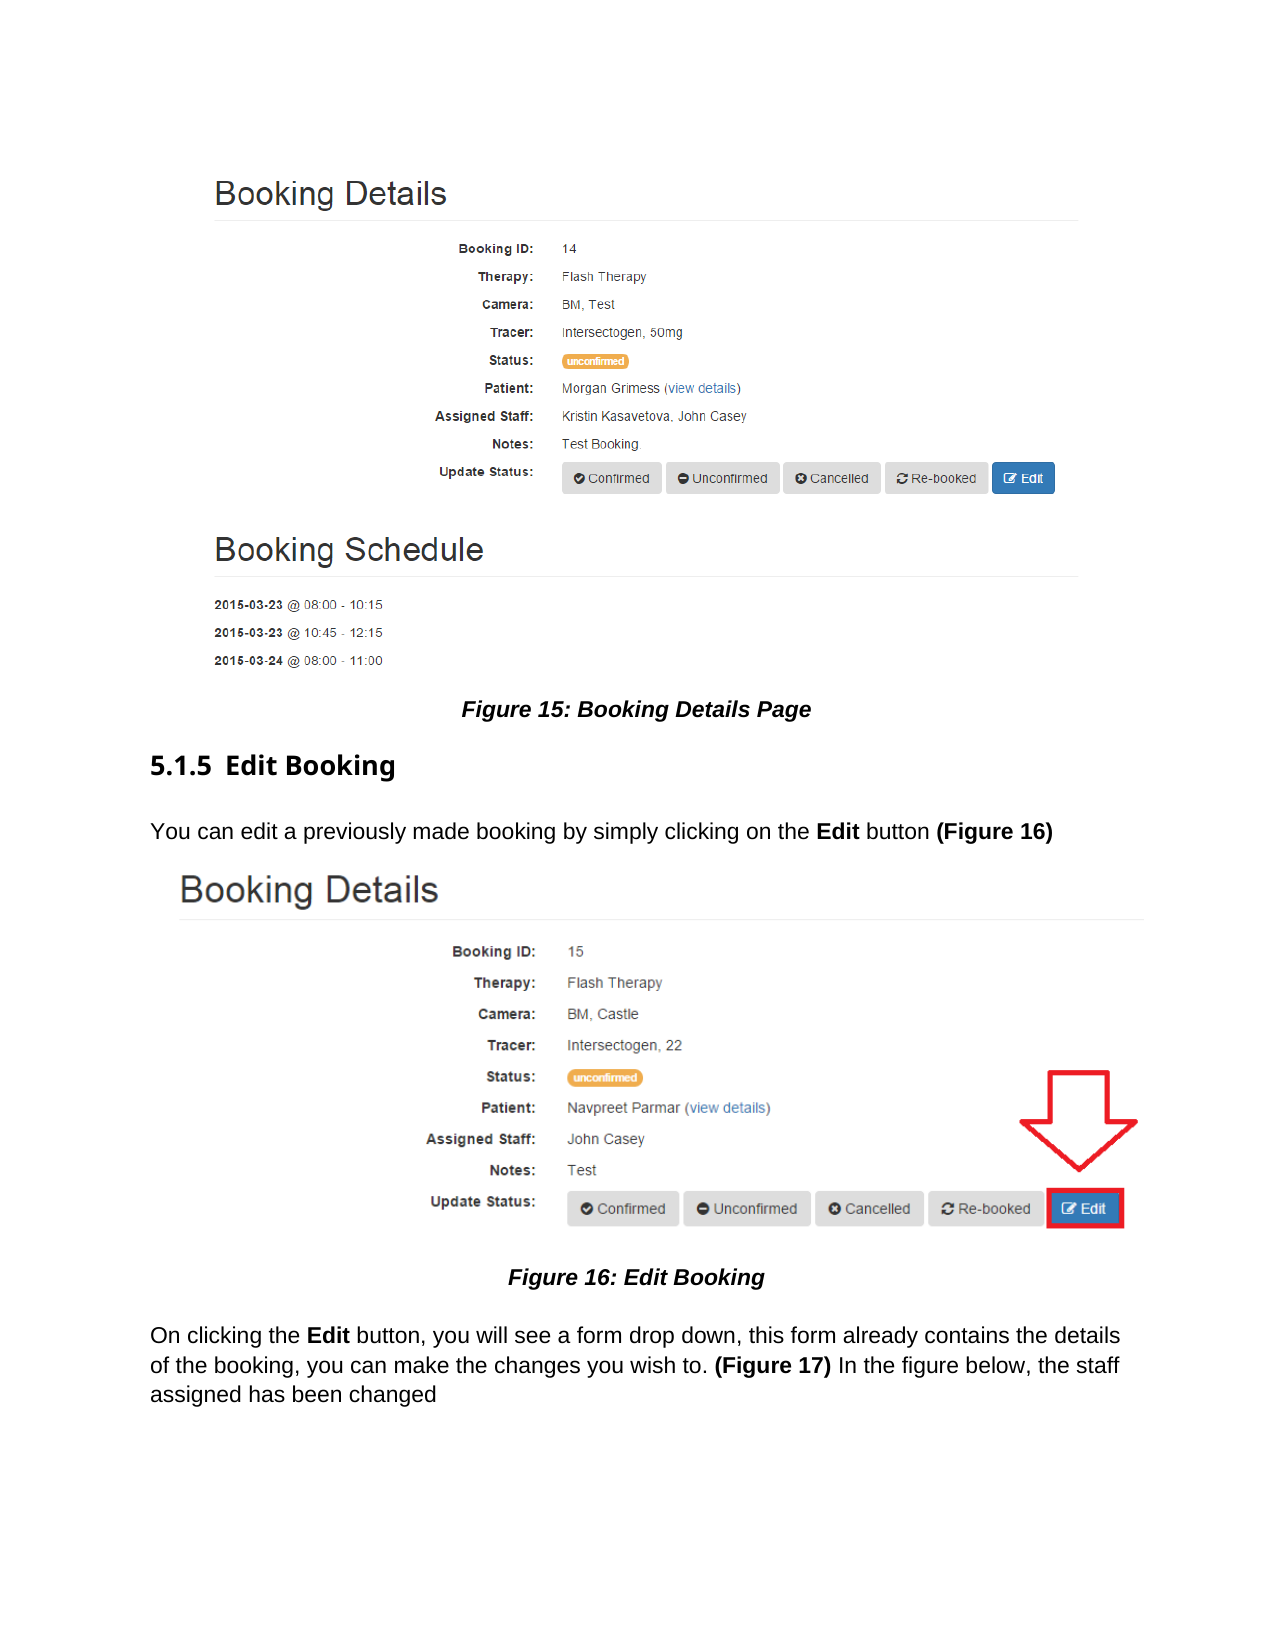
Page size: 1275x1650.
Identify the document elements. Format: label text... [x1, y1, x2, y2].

text Figure 16: Edit Booking [150, 848, 1125, 1290]
subtitle 5.1.5 Edit Booking [150, 747, 1125, 784]
text You can edit a previously made booking by simply clicking on the Edit button (Figure 16) [150, 819, 1125, 844]
text Figure 15: Booking Details Page [150, 697, 1125, 722]
text On clicking the Edit button, you will see a form drop down, this form already contains the details of the booking, you can make the changes you wish to. (Figure 17) In the figure below, the staff assigned has been changed [150, 1323, 1125, 1407]
picture [168, 866, 1144, 1242]
picture [202, 168, 1079, 675]
